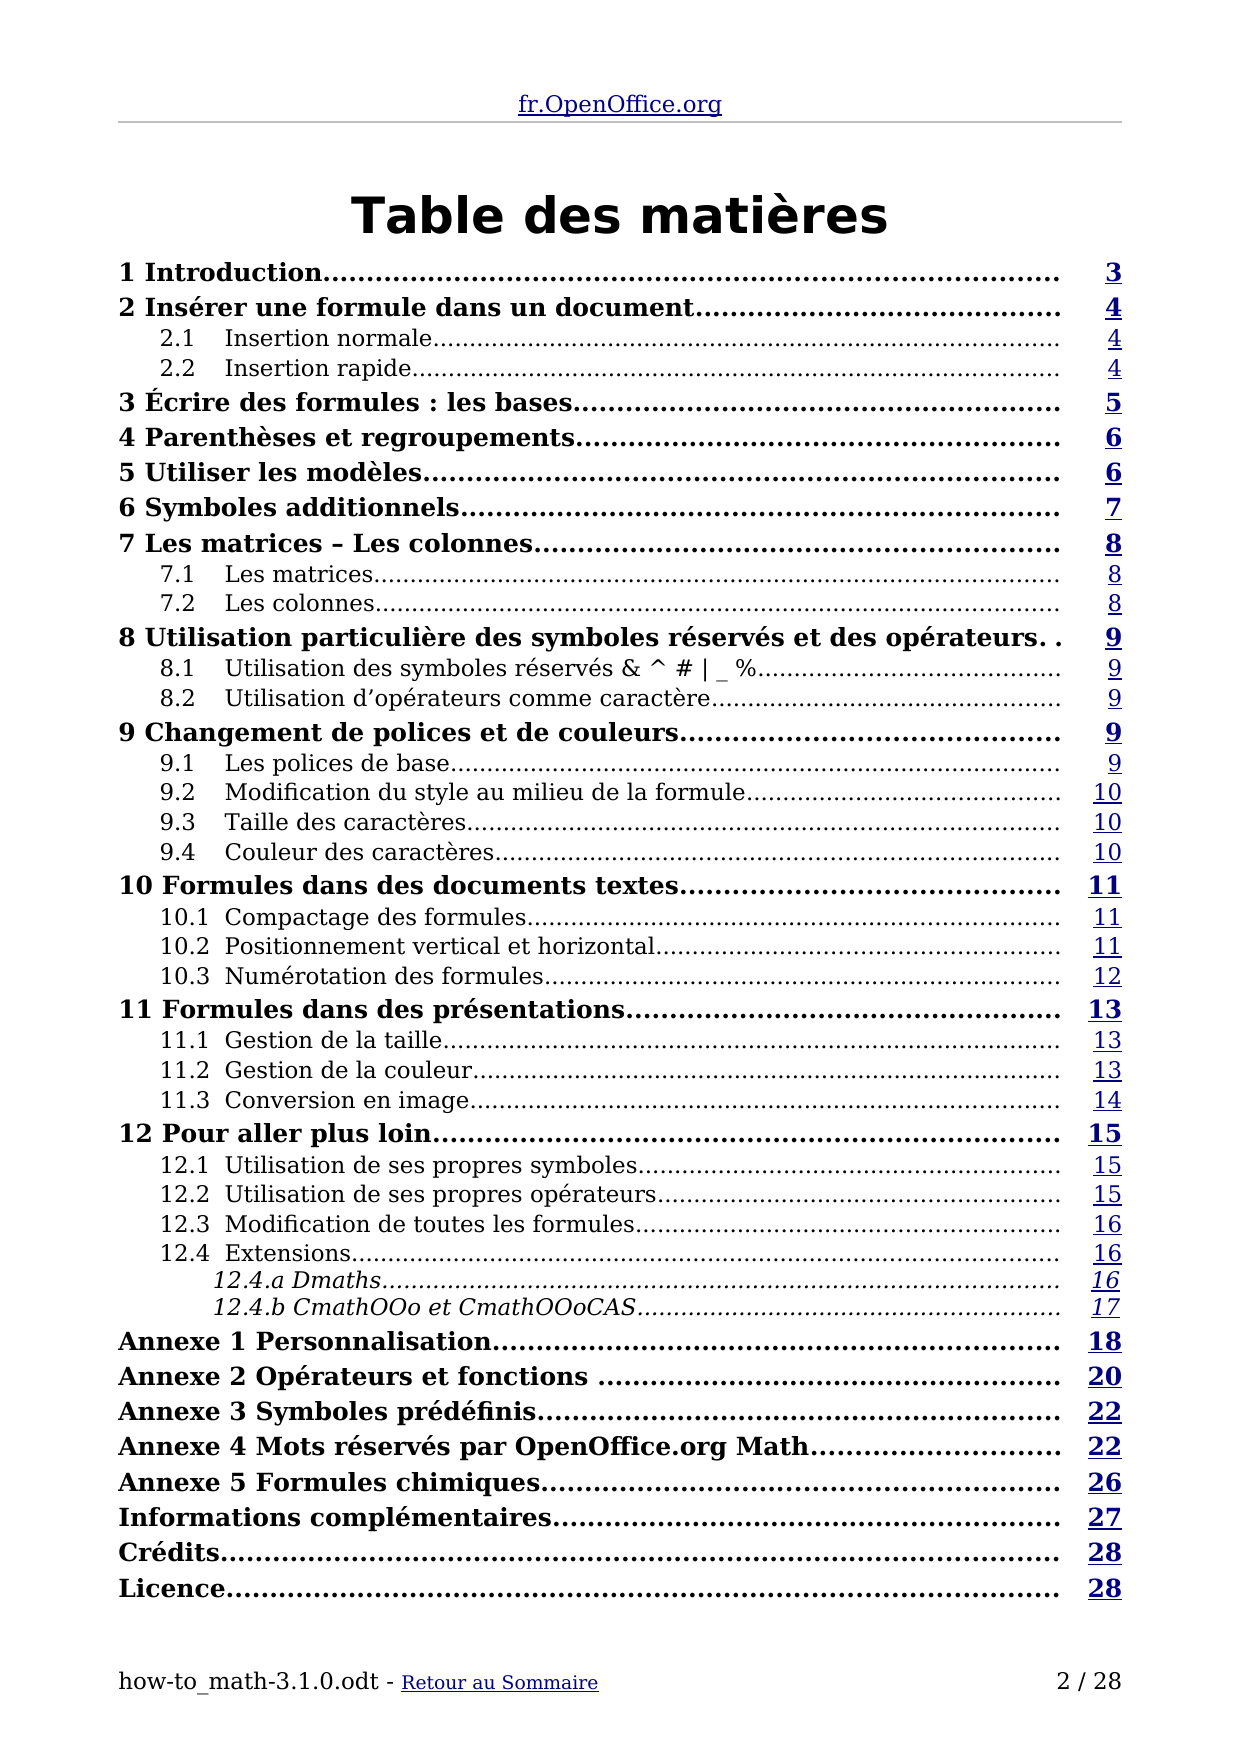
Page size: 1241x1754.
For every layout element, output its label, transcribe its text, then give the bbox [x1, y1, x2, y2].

text 12.1 Utilisation de ses propres symboles 15 [159, 1152, 1122, 1178]
text 1 Introduction 3 [118, 258, 1122, 287]
text Annexe 3 Symboles prédéfinis 22 [118, 1397, 1122, 1426]
text 11.1 Gestion de la taille 13 [159, 1028, 1122, 1054]
text Crédits 28 [118, 1538, 1122, 1568]
text 9.1 Les polices de base 9 [159, 750, 1122, 777]
text 9.3 Taille des caractères 10 [159, 809, 1122, 836]
text 11.3 Conversion en image 14 [159, 1087, 1122, 1113]
text 2 Insérer une formule dans un document 4 [118, 293, 1122, 322]
text 9.4 Couleur des caractères 10 [159, 839, 1122, 865]
text Informations complémentaires 27 [118, 1503, 1122, 1532]
text 2.1 Insertion normale 4 [159, 325, 1122, 352]
text 8.1 Utilisation des symboles réservés & ^ # | _ % 9 [159, 656, 1122, 682]
text 11 Formules dans des présentations 13 [118, 995, 1122, 1025]
text 7.2 Les colonnes 8 [159, 591, 1122, 617]
text Annexe 1 Personnalisation 18 [118, 1326, 1122, 1356]
text Annexe 5 Formules chimiques 26 [118, 1468, 1122, 1497]
text 10 Formules dans des documents textes 11 [118, 871, 1122, 901]
text 11.2 Gestion de la couleur 13 [159, 1057, 1122, 1084]
text 12.4.b CmathOOo et CmathOOoCAS 17 [213, 1294, 1122, 1321]
text 12.4 Extensions 16 [159, 1241, 1122, 1267]
text 7 Les matrices – Les colonnes 8 [118, 529, 1122, 558]
text 4 Parenthèses et regroupements 6 [118, 423, 1122, 452]
text Licence 28 [118, 1574, 1122, 1603]
text 6 Symboles additionnels 7 [118, 493, 1122, 523]
text 12.3 Modification de toutes les formules 16 [159, 1211, 1122, 1238]
text 10.1 Compactage des formules 11 [159, 904, 1122, 930]
text 12.2 Utilisation de ses propres opérateurs 15 [159, 1181, 1122, 1208]
text 12.4.a Dmaths 16 [213, 1267, 1122, 1294]
text 9 Changement de polices et de couleurs 9 [118, 718, 1122, 747]
text 7.1 Les matrices 8 [159, 561, 1122, 588]
text 9.2 Modification du style au milieu de la formule 10 [159, 779, 1122, 806]
text 8 Utilisation particulière des symboles réservés et des opérateurs 9 [118, 623, 1122, 653]
text Annexe 4 Mots réservés par OpenOffice.org Math 22 [118, 1432, 1122, 1462]
text 2.2 Insertion rapide 4 [159, 355, 1122, 382]
text 3 Écrire des formules : les bases 5 [118, 387, 1122, 417]
subtitle Table des matières [118, 187, 1122, 245]
text 8.2 Utilisation d’opérateurs comme caractère 9 [159, 685, 1122, 712]
text 12 Pour aller plus loin 15 [118, 1119, 1122, 1149]
text 10.3 Numérotation des formules 12 [159, 963, 1122, 989]
text Annexe 2 Opérateurs et fonctions 20 [118, 1362, 1122, 1391]
text 5 Utiliser les modèles 6 [118, 458, 1122, 487]
text 10.2 Positionnement vertical et horizontal 11 [159, 933, 1122, 960]
